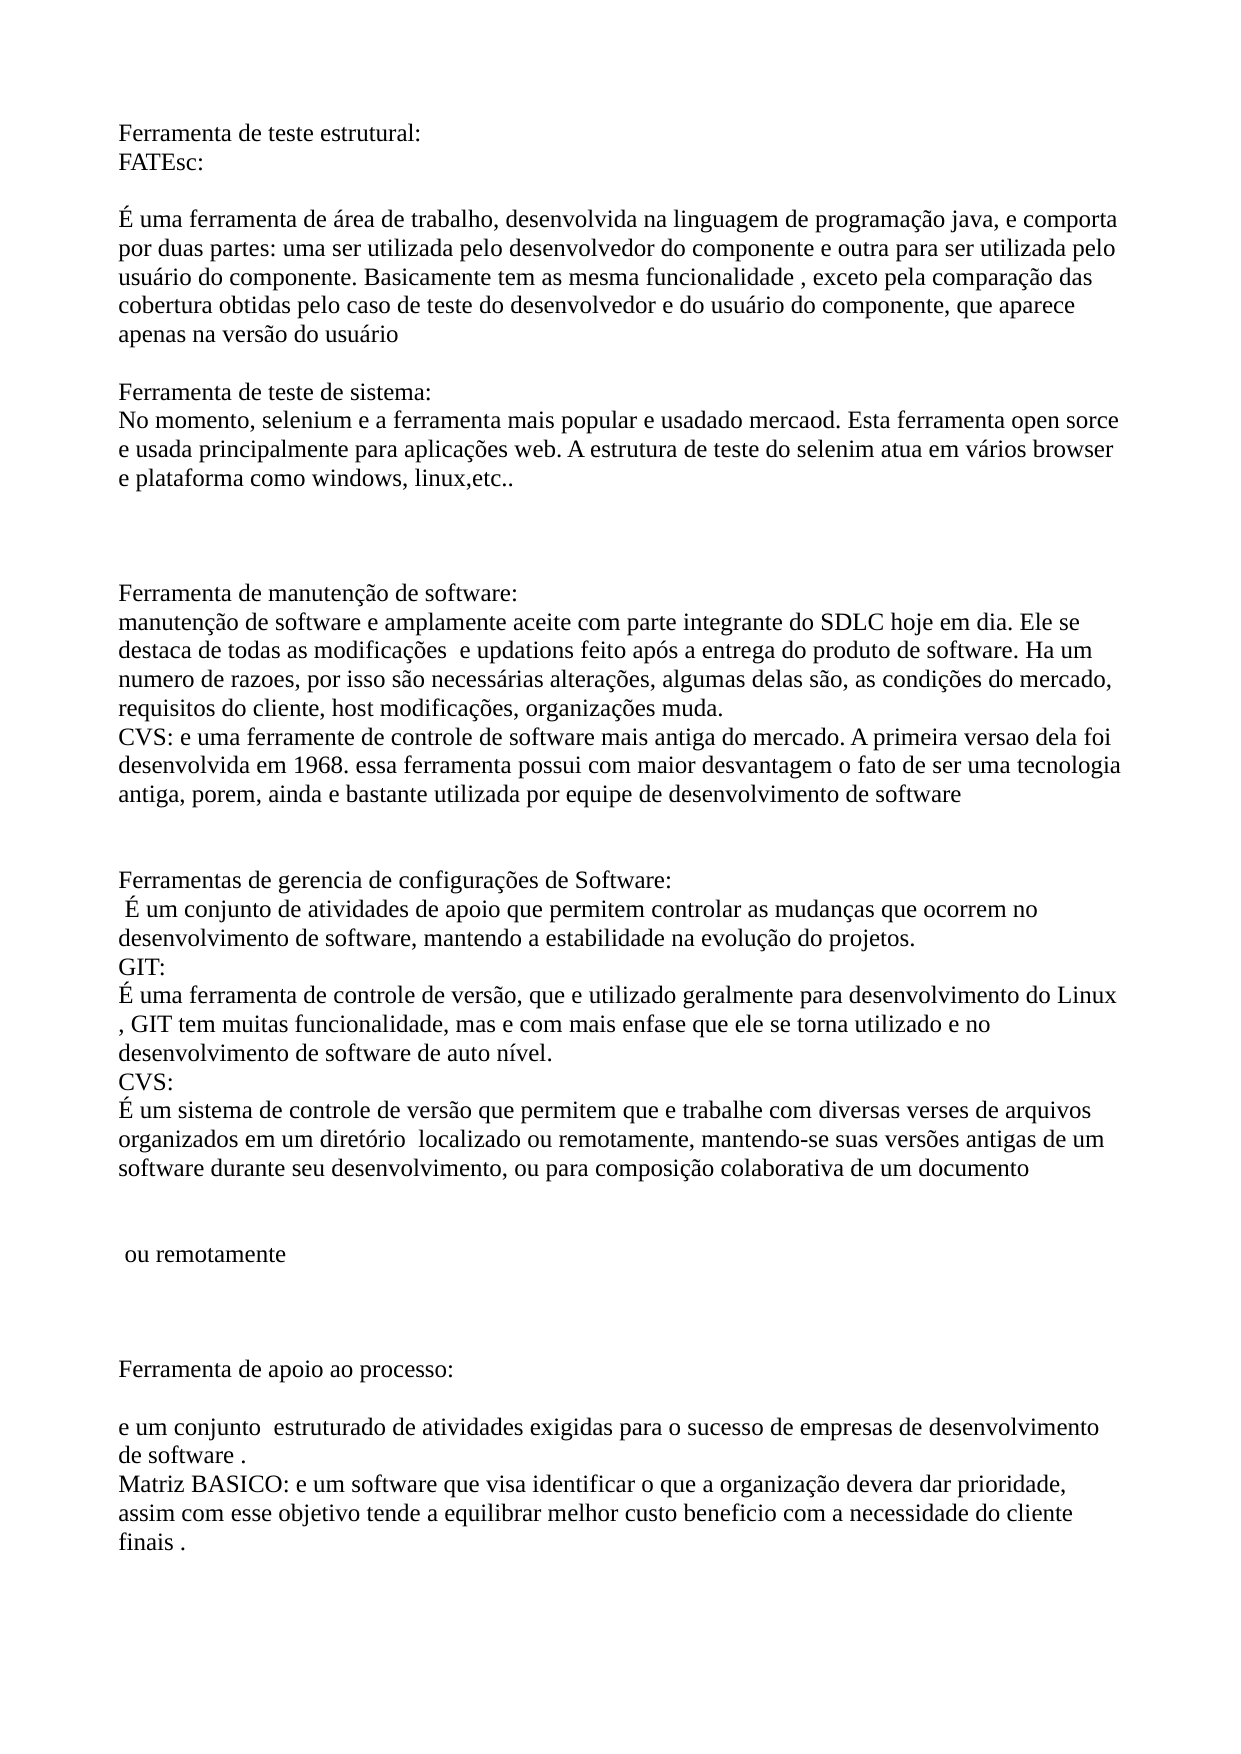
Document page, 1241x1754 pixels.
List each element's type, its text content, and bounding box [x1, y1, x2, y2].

text FATEsc: [118, 147, 1122, 176]
text Matriz BASICO: e um software que visa identificar o que a organização devera dar prioridade, assim com esse objetivo tende a equilibrar melhor custo beneficio com a necessidade do cliente finais . [118, 1469, 1122, 1556]
text É um conjunto de atividades de apoio que permitem controlar as mudanças que ocorrem no desenvolvimento de software, mantendo a estabilidade na evolução do projetos. [118, 894, 1122, 952]
text Ferramenta de manutenção de software: [118, 578, 1122, 607]
text Ferramentas de gerencia de configurações de Software: [118, 866, 1122, 894]
text GIT: [118, 952, 1122, 981]
text e um conjunto estruturado de atividades exigidas para o sucesso de empresas de desenvolvimento de software . [118, 1412, 1122, 1469]
text manutenção de software e amplamente aceite com parte integrante do SDLC hoje em dia. Ele se destaca de todas as modificações e updations feito após a entrega do produto de software. Ha um numero de razoes, por isso são necessárias alterações, algumas delas são, as condições do mercado, requisitos do cliente, host modificações, organizações muda. [118, 607, 1122, 722]
text Ferramenta de apoio ao processo: [118, 1354, 1122, 1383]
text ou remotamente [118, 1239, 1122, 1268]
text É um sistema de controle de versão que permitem que e trabalhe com diversas verses de arquivos organizados em um diretório localizado ou remotamente, mantendo-se suas versões antigas de um software durante seu desenvolvimento, ou para composição colaborativa de um documento [118, 1096, 1122, 1182]
text No momento, selenium e a ferramenta mais popular e usadado mercaod. Esta ferramenta open sorce e usada principalmente para aplicações web. A estrutura de teste do selenim atua em vários browser e plataforma como windows, linux,etc.. [118, 406, 1122, 492]
text É uma ferramenta de controle de versão, que e utilizado geralmente para desenvolvimento do Linux , GIT tem muitas funcionalidade, mas e com mais enfase que ele se torna utilizado e no desenvolvimento de software de auto nível. [118, 981, 1122, 1067]
text CVS: e uma ferramente de controle de software mais antiga do mercado. A primeira versao dela foi desenvolvida em 1968. essa ferramenta possui com maior desvantagem o fato de ser uma tecnologia antiga, porem, ainda e bastante utilizada por equipe de desenvolvimento de software [118, 722, 1122, 808]
text Ferramenta de teste de sistema: [118, 377, 1122, 406]
text Ferramenta de teste estrutural: [118, 118, 1122, 147]
text É uma ferramenta de área de trabalho, desenvolvida na linguagem de programação java, e comporta por duas partes: uma ser utilizada pelo desenvolvedor do componente e outra para ser utilizada pelo usuário do componente. Basicamente tem as mesma funcionalidade , exceto pela comparação das cobertura obtidas pelo caso de teste do desenvolvedor e do usuário do componente, que aparece apenas na versão do usuário [118, 204, 1122, 348]
text CVS: [118, 1067, 1122, 1096]
